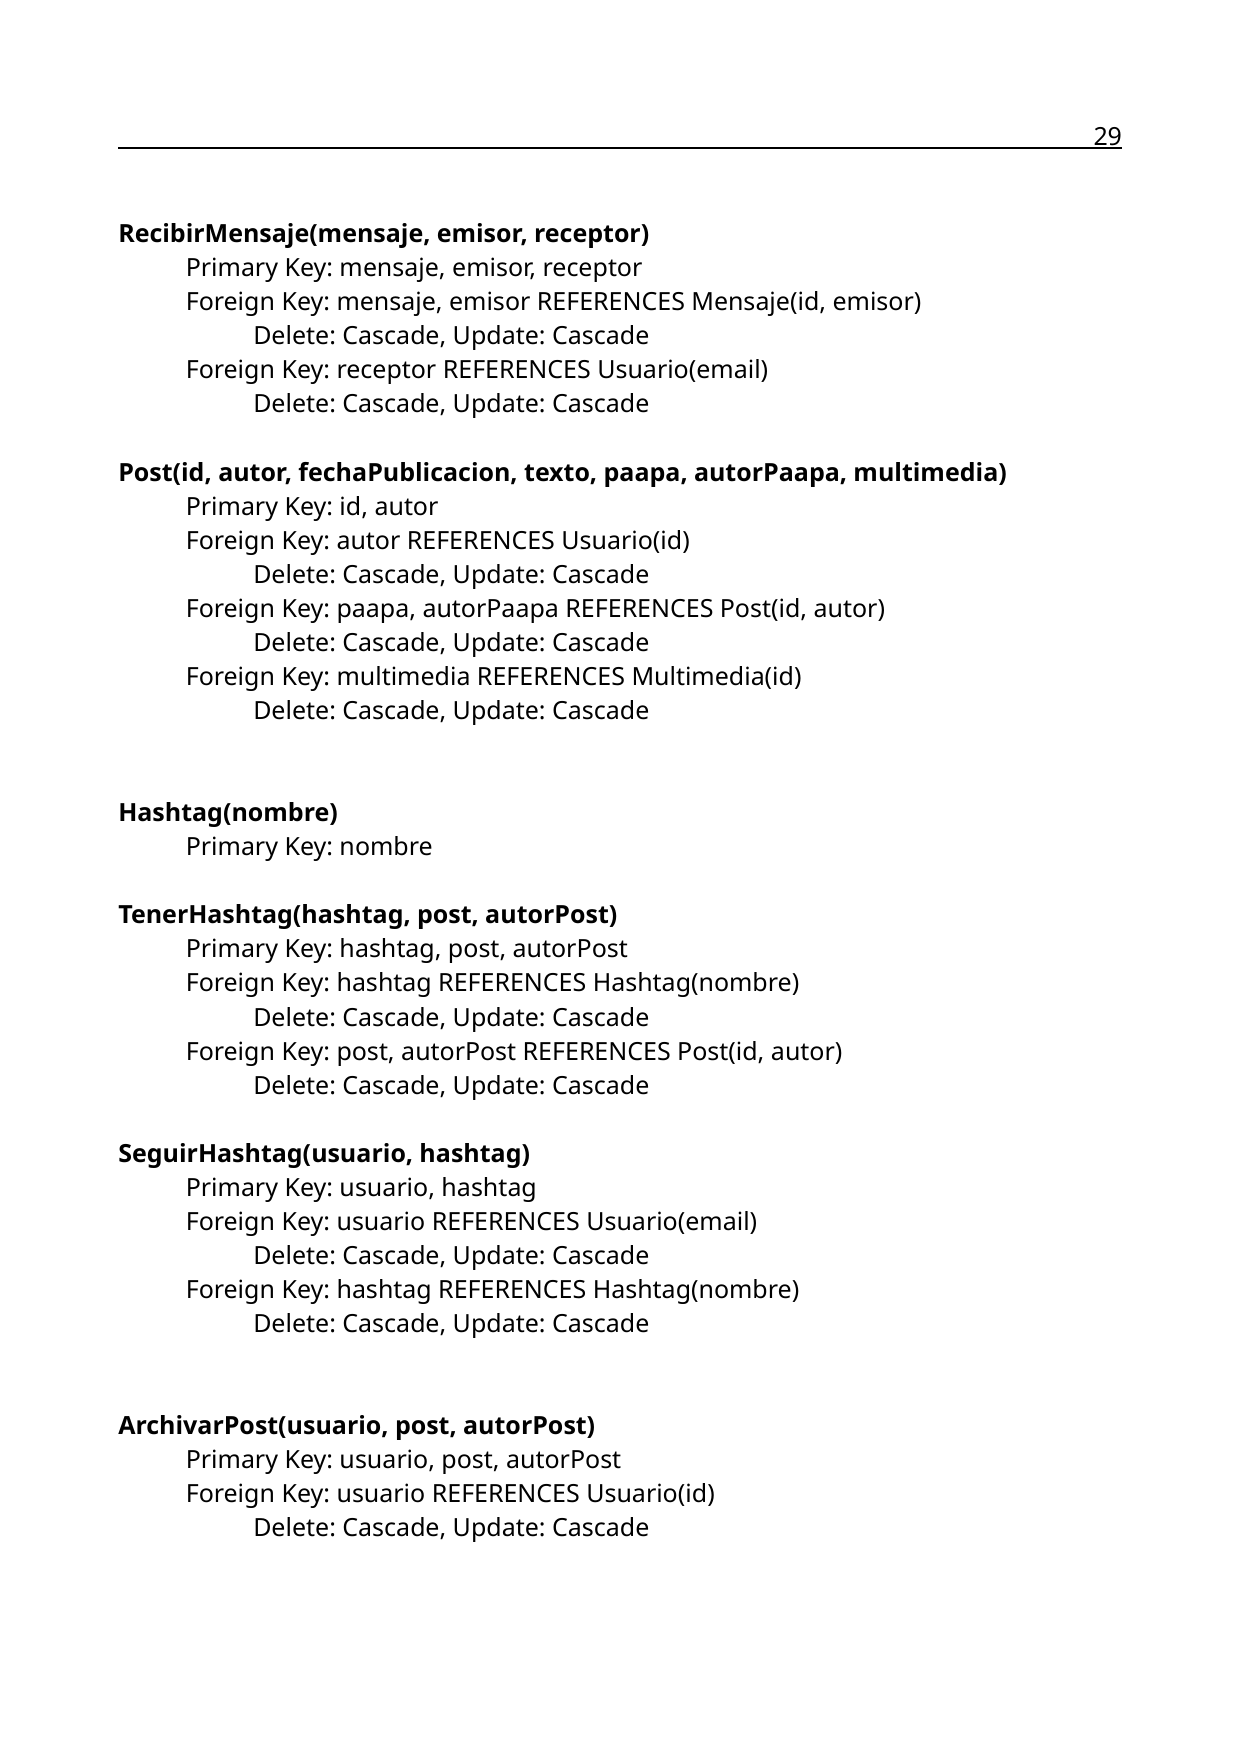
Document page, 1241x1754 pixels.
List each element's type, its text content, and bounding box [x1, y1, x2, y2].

text Hashtag(nombre) [118, 795, 1122, 829]
text Primary Key: usuario, post, autorPost [118, 1442, 1122, 1476]
text Foreign Key: mensaje, emisor REFERENCES Mensaje(id, emisor) [118, 284, 1122, 318]
text Delete: Cascade, Update: Cascade [118, 1510, 1122, 1544]
text Foreign Key: post, autorPost REFERENCES Post(id, autor) [118, 1033, 1122, 1067]
text Delete: Cascade, Update: Cascade [118, 1238, 1122, 1272]
text Delete: Cascade, Update: Cascade [118, 1306, 1122, 1340]
text Primary Key: hashtag, post, autorPost [118, 931, 1122, 965]
text Delete: Cascade, Update: Cascade [118, 556, 1122, 590]
text Delete: Cascade, Update: Cascade [118, 386, 1122, 420]
text Foreign Key: hashtag REFERENCES Hashtag(nombre) [118, 1272, 1122, 1306]
text Foreign Key: paapa, autorPaapa REFERENCES Post(id, autor) [118, 590, 1122, 624]
text Foreign Key: multimedia REFERENCES Multimedia(id) [118, 658, 1122, 693]
text Foreign Key: usuario REFERENCES Usuario(email) [118, 1203, 1122, 1238]
text Foreign Key: usuario REFERENCES Usuario(id) [118, 1476, 1122, 1510]
text Foreign Key: hashtag REFERENCES Hashtag(nombre) [118, 965, 1122, 999]
text Delete: Cascade, Update: Cascade [118, 693, 1122, 727]
text Delete: Cascade, Update: Cascade [118, 318, 1122, 352]
text Primary Key: mensaje, emisor, receptor [118, 250, 1122, 284]
text SeguirHashtag(usuario, hashtag) [118, 1135, 1122, 1169]
text Post(id, autor, fechaPublicacion, texto, paapa, autorPaapa, multimedia) [118, 454, 1122, 488]
text Delete: Cascade, Update: Cascade [118, 1067, 1122, 1101]
text TenerHashtag(hashtag, post, autorPost) [118, 897, 1122, 931]
text ArchivarPost(usuario, post, autorPost) [118, 1408, 1122, 1442]
text Delete: Cascade, Update: Cascade [118, 999, 1122, 1033]
text Primary Key: id, autor [118, 488, 1122, 522]
text Primary Key: nombre [118, 829, 1122, 863]
text Foreign Key: receptor REFERENCES Usuario(email) [118, 352, 1122, 386]
text RecibirMensaje(mensaje, emisor, receptor) [118, 216, 1122, 250]
text Primary Key: usuario, hashtag [118, 1169, 1122, 1203]
text Delete: Cascade, Update: Cascade [118, 624, 1122, 658]
text Foreign Key: autor REFERENCES Usuario(id) [118, 522, 1122, 556]
